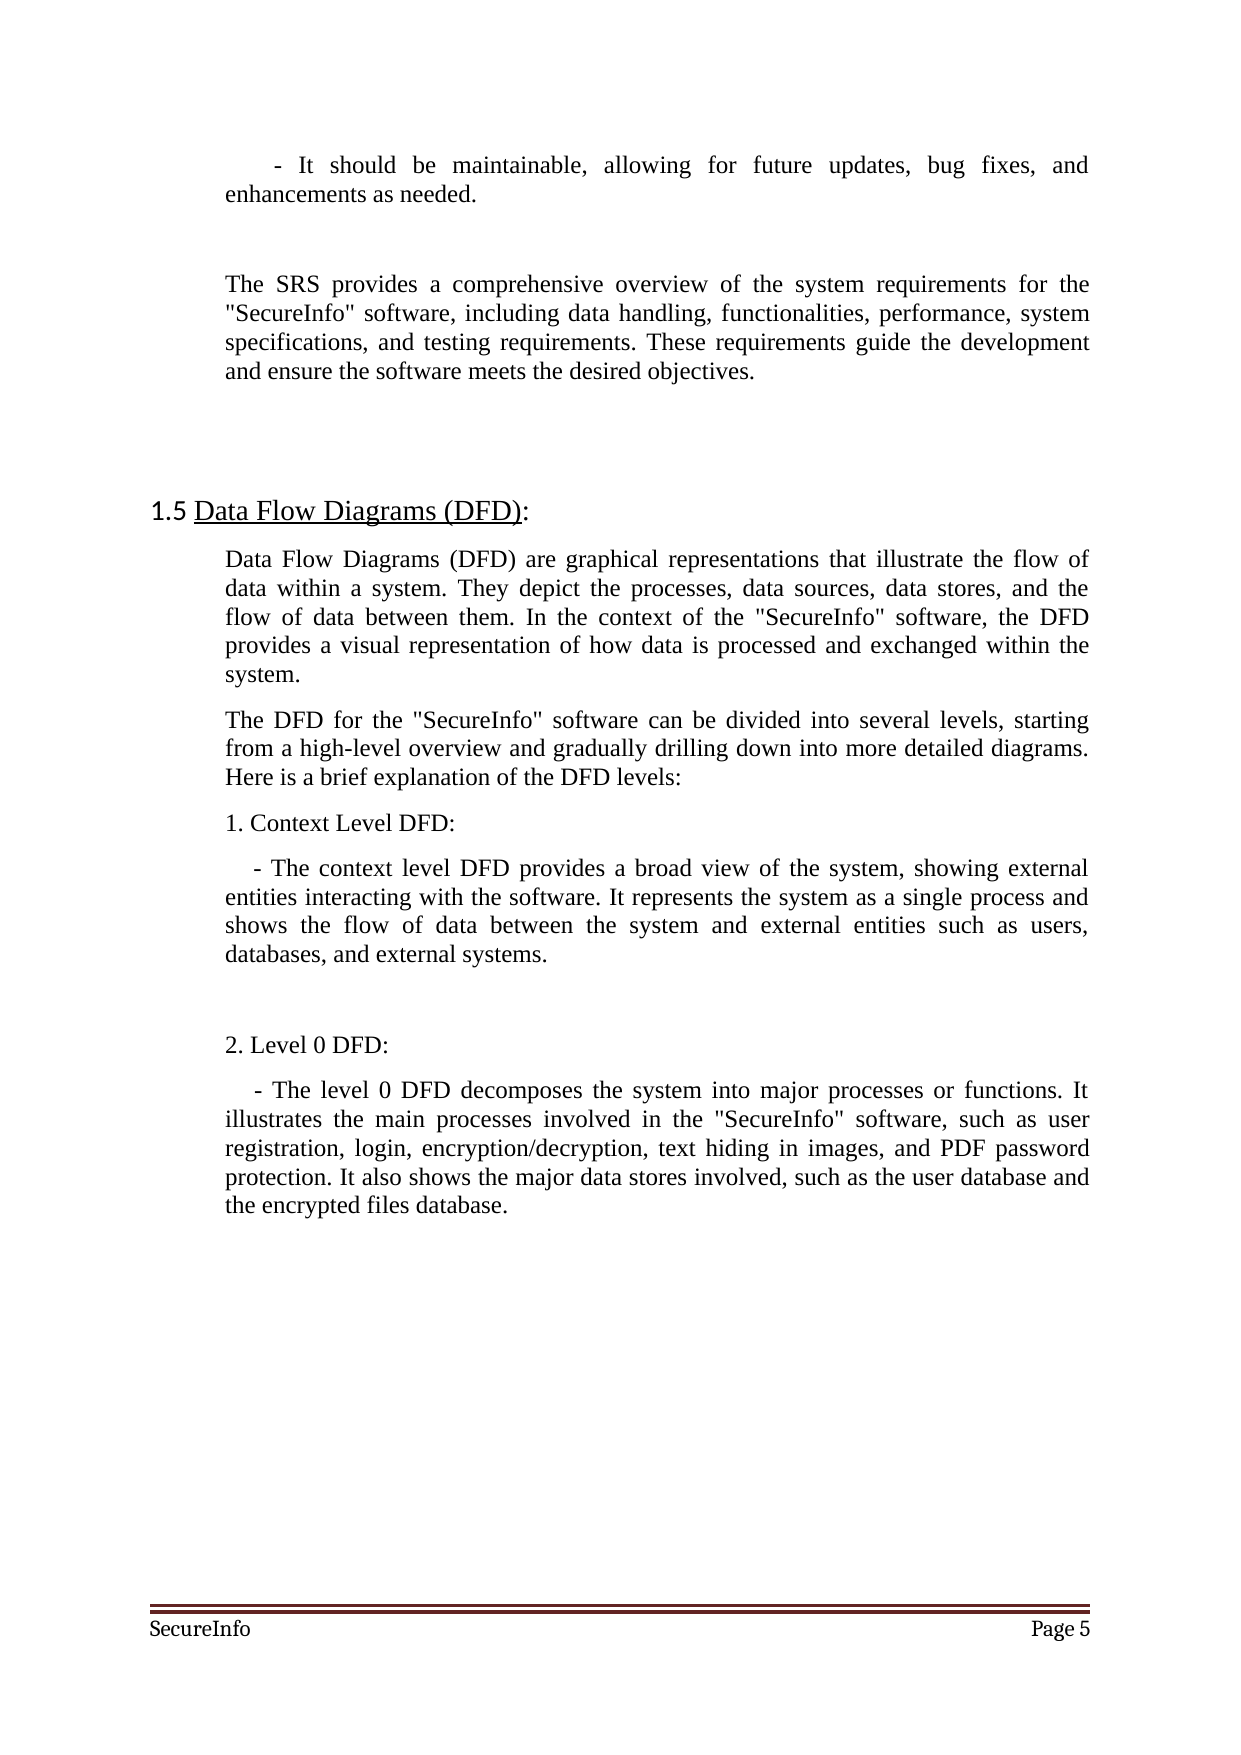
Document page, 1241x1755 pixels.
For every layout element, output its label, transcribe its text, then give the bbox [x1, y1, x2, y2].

list The SRS provides a comprehensive overview of the system requirements for the "SecureInfo" software, including data handling, functionalities, performance, system specifications, and testing requirements. These requirements guide the development and ensure the software meets the desired objectives. [225, 269, 1090, 384]
text The DFD for the "SecureInfo" software can be divided into several levels, starting from a high-level overview and gradually drilling down into more detailed diagrams. Here is a brief explanation of the DFD levels: [225, 705, 1090, 791]
text - The level 0 DFD decomposes the system into major processes or functions. It illustrates the main processes involved in the "SecureInfo" software, such as user registration, login, encryption/decryption, text hiding in images, and PDF password protection. It also shows the major data stores involved, such as the user database and the encrypted files database. [225, 1076, 1090, 1219]
text 1. Context Level DFD: [225, 808, 1090, 836]
text - The context level DFD provides a broad view of the system, showing external entities interacting with the software. It represents the system as a single process and shows the flow of data between the system and external entities such as users, databases, and external systems. [225, 853, 1090, 968]
text 2. Level 0 DFD: [225, 1030, 1090, 1059]
text 1.5 Data Flow Diagrams (DFD): [150, 492, 1090, 528]
text Data Flow Diagrams (DFD) are graphical representations that illustrate the flow of data within a system. They depict the processes, data sources, data stores, and the flow of data between them. In the context of the "SecureInfo" software, the DFD provides a visual representation of how data is processed and exchanged within the system. [225, 544, 1090, 688]
list - It should be maintainable, allowing for future updates, bug fixes, and enhancements as needed. [225, 150, 1090, 207]
